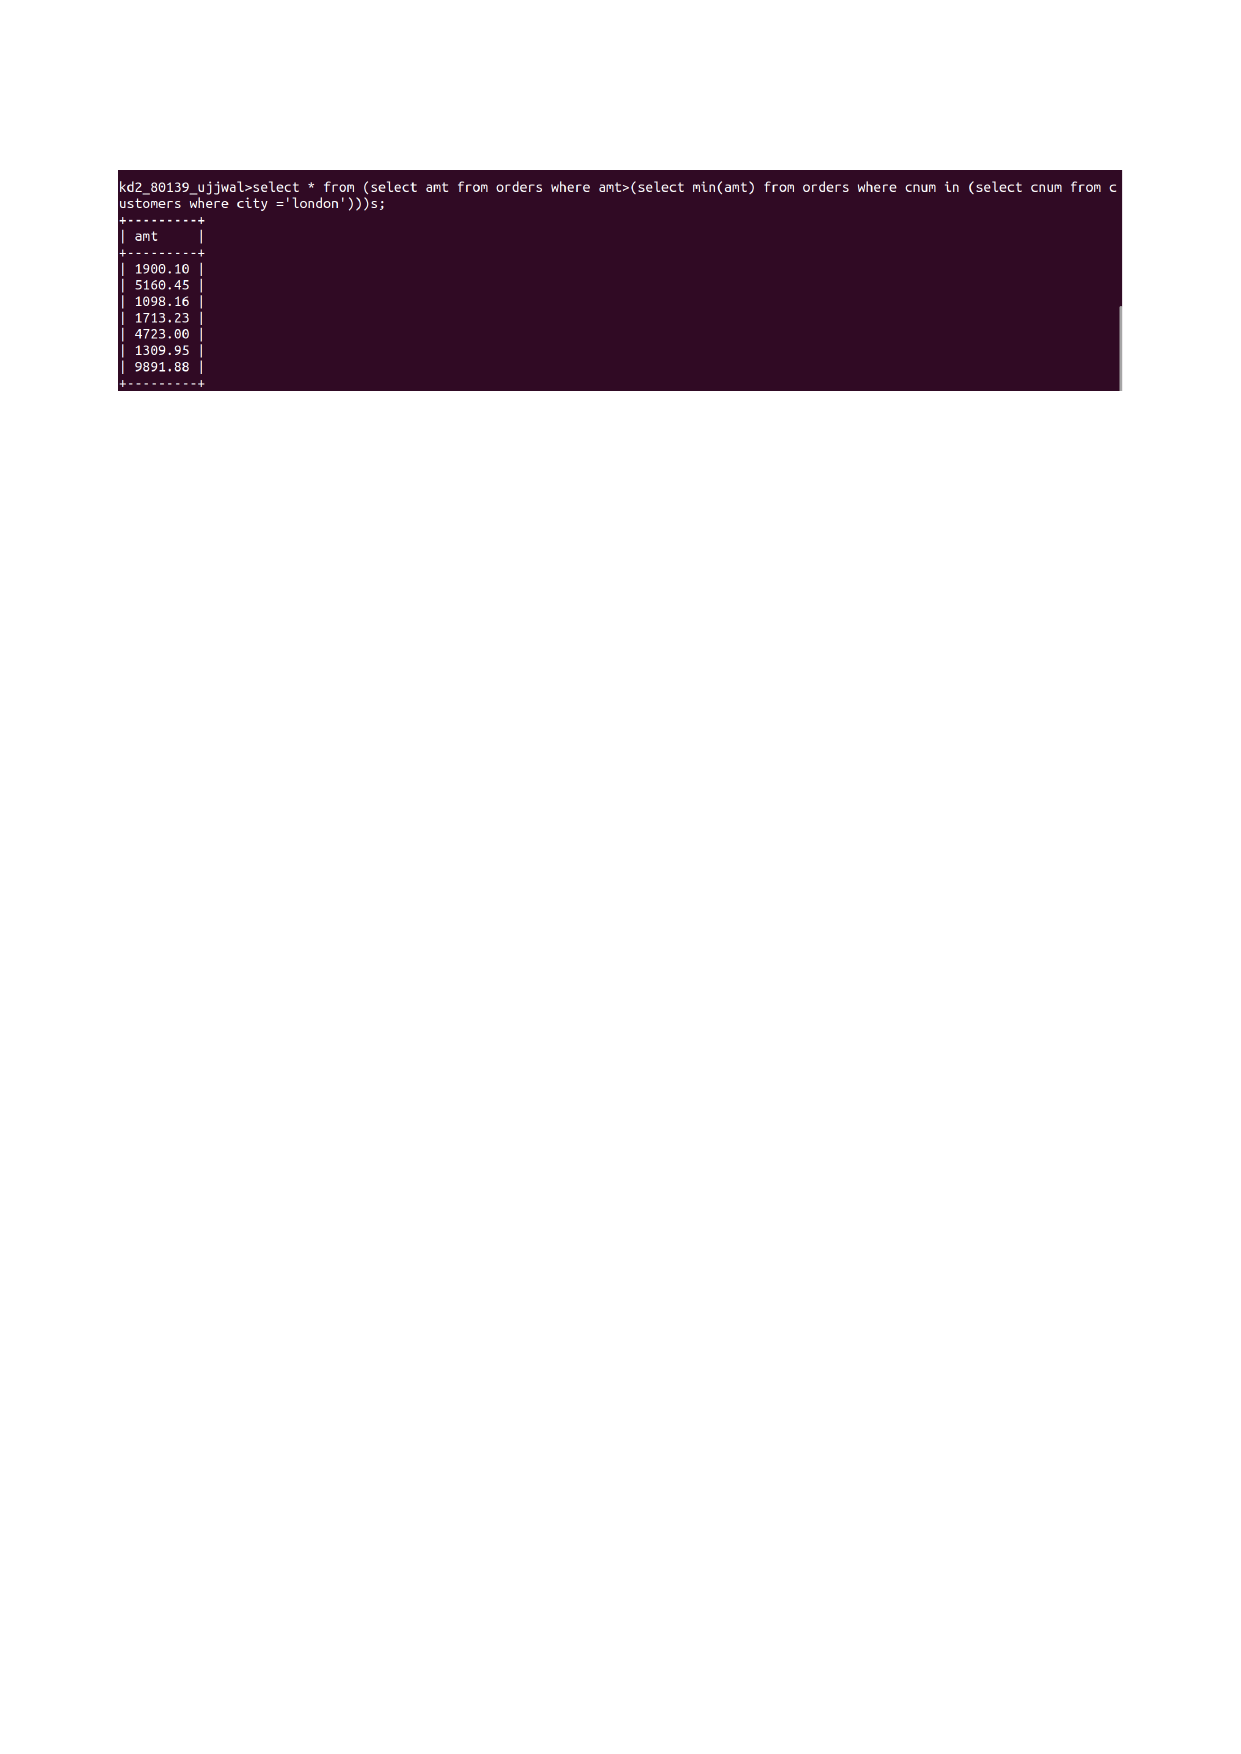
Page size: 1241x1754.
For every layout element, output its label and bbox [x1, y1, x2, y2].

picture [118, 170, 1123, 391]
